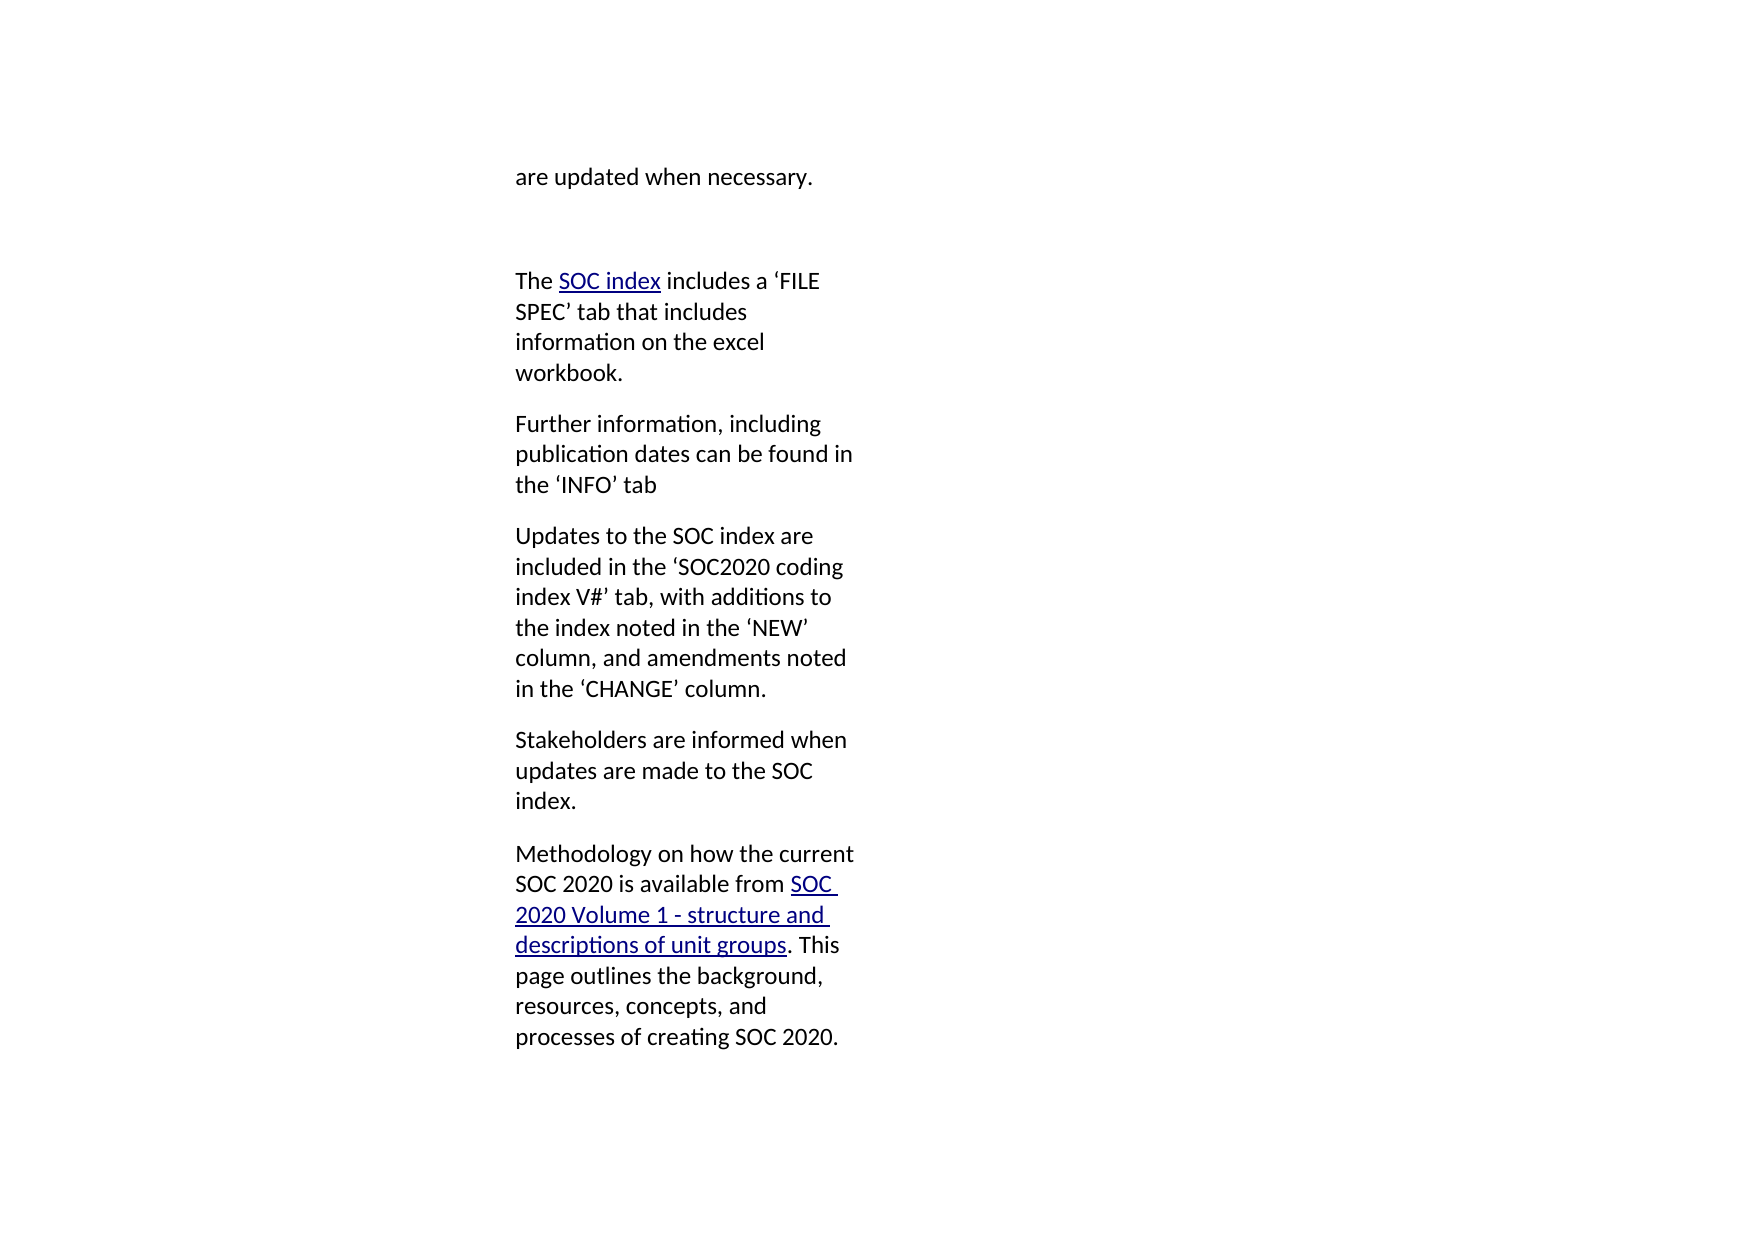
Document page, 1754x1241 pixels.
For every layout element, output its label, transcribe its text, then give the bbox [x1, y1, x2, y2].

table_cell are updated when necessary. [504, 151, 873, 254]
table_cell [874, 151, 1734, 254]
table_cell 12. Methodology The method by which a taxonomy was derived must be freely available to users. Open code used to inform the taxonomy should be made available where possible as should details of individuals that [151, 828, 503, 1082]
table_cell [874, 828, 1734, 1082]
table_cell accurate cross reference. [151, 151, 503, 254]
table_cell The SOC index includes a ‘FILE SPEC’ tab that includes information on the excel workbook. Further information, including publication dates can be found in the ‘INFO’ tab Updates to the SOC index are included in the ‘SOC2020 coding index V#’ tab, with additions to the index noted in the ‘NEW’ column, and amendments noted in the ‘CHANGE’ column. Stakeholders are informed when updates are made to the SOC index. [504, 255, 873, 826]
table_cell 11. Metadata Metadata is a set of data that describes and gives information about other data. It is crucial that appropriate metadata is recorded about the taxonomy. Metadata provides a structured reference and can cover a wide range of topics. Typical examples would be: Title, Subject, Description, Coverage, Date, Creator, Format etc. [151, 255, 503, 826]
table_cell Methodology on how the current SOC 2020 is available from SOC 2020 Volume 1 - structure and descriptions of unit groups. This page outlines the background, resources, concepts, and processes of creating SOC 2020. [504, 828, 873, 1082]
table_cell [874, 255, 1734, 826]
